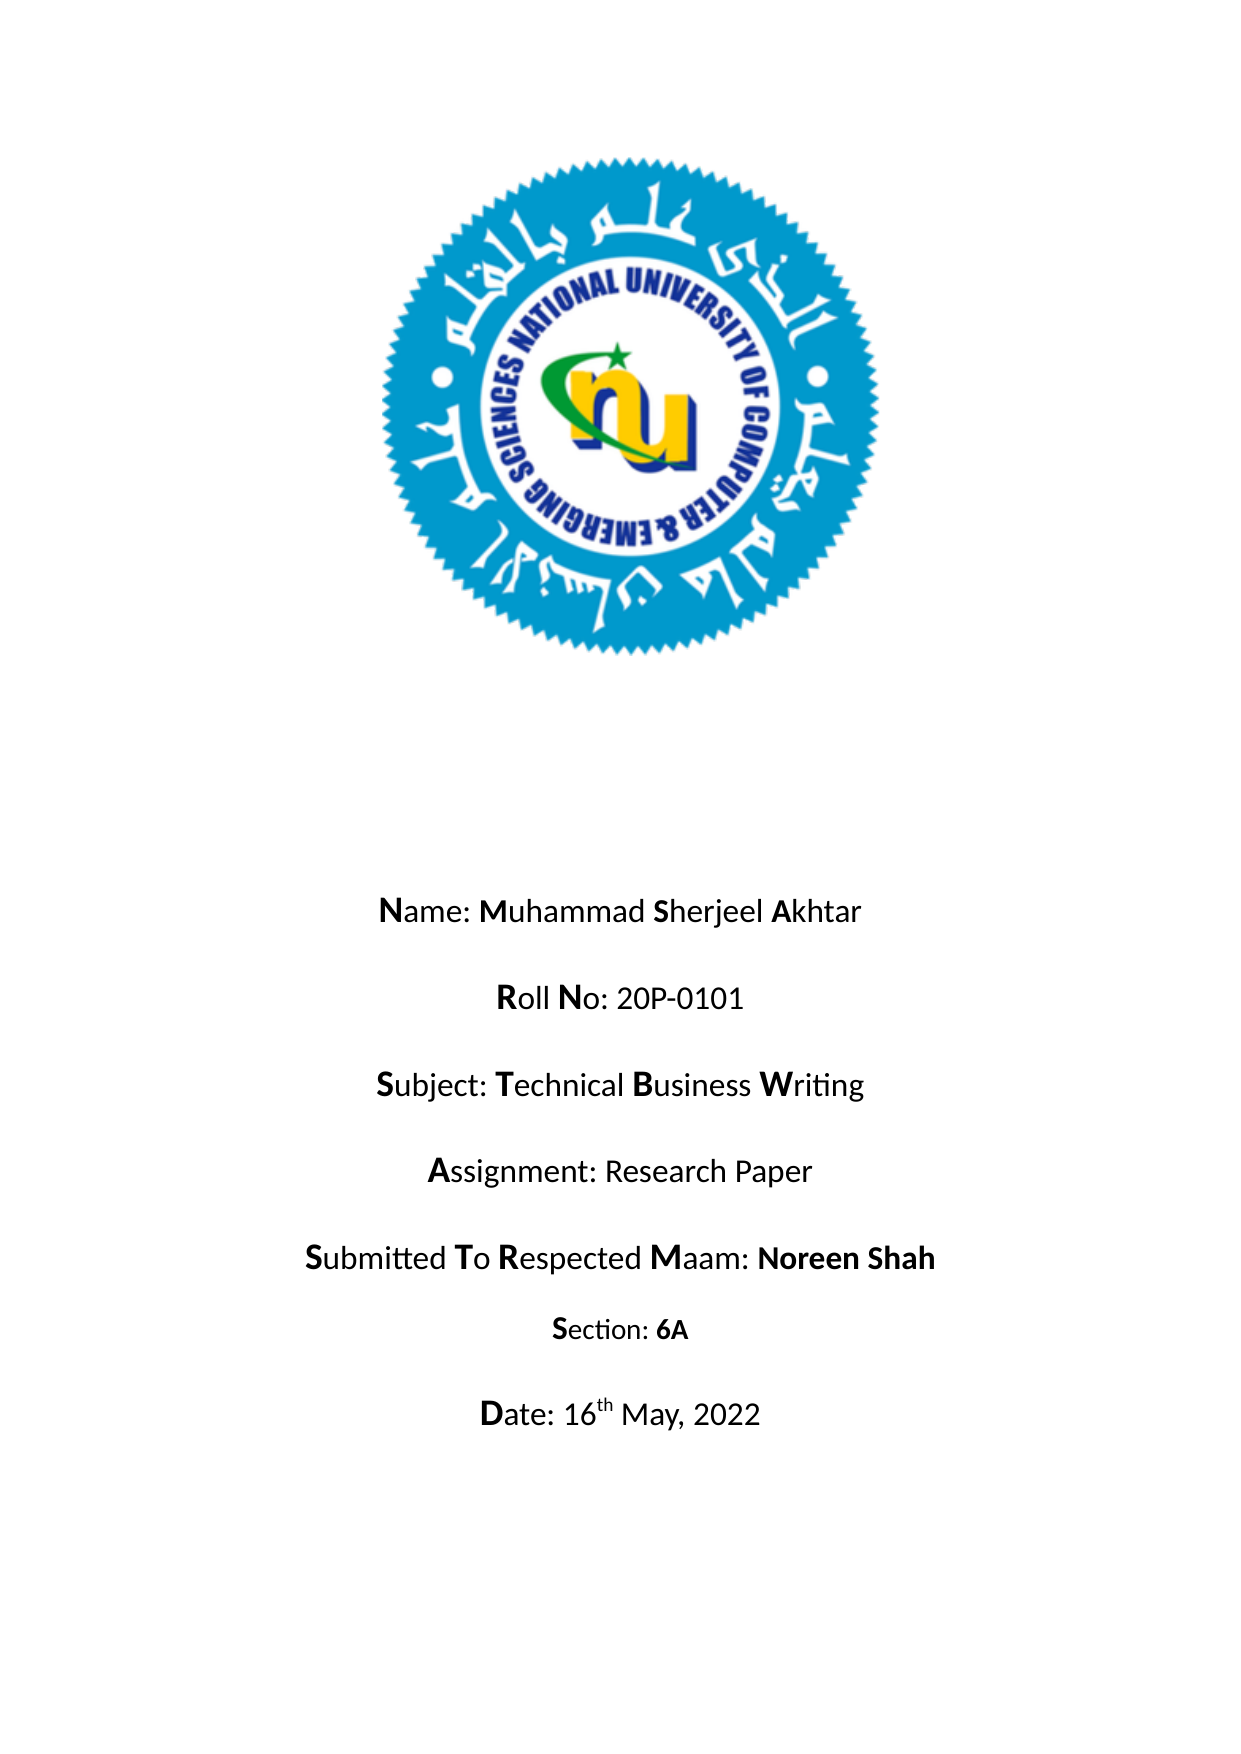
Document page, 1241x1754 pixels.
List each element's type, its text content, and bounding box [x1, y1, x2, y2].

text Date: 16th May, 2022 [118, 1389, 1122, 1434]
text Name: Muhammad Sherjeel Akhtar [118, 886, 1122, 932]
text Submitted To Respected Maam: Noreen Shah [118, 1233, 1122, 1278]
text Roll No: 20P-0101 [118, 973, 1122, 1019]
text Subject: Technical Business Writing [118, 1059, 1122, 1105]
text Section: 6A [118, 1307, 1122, 1348]
text Assignment: Research Paper [118, 1146, 1122, 1192]
picture [382, 157, 880, 656]
